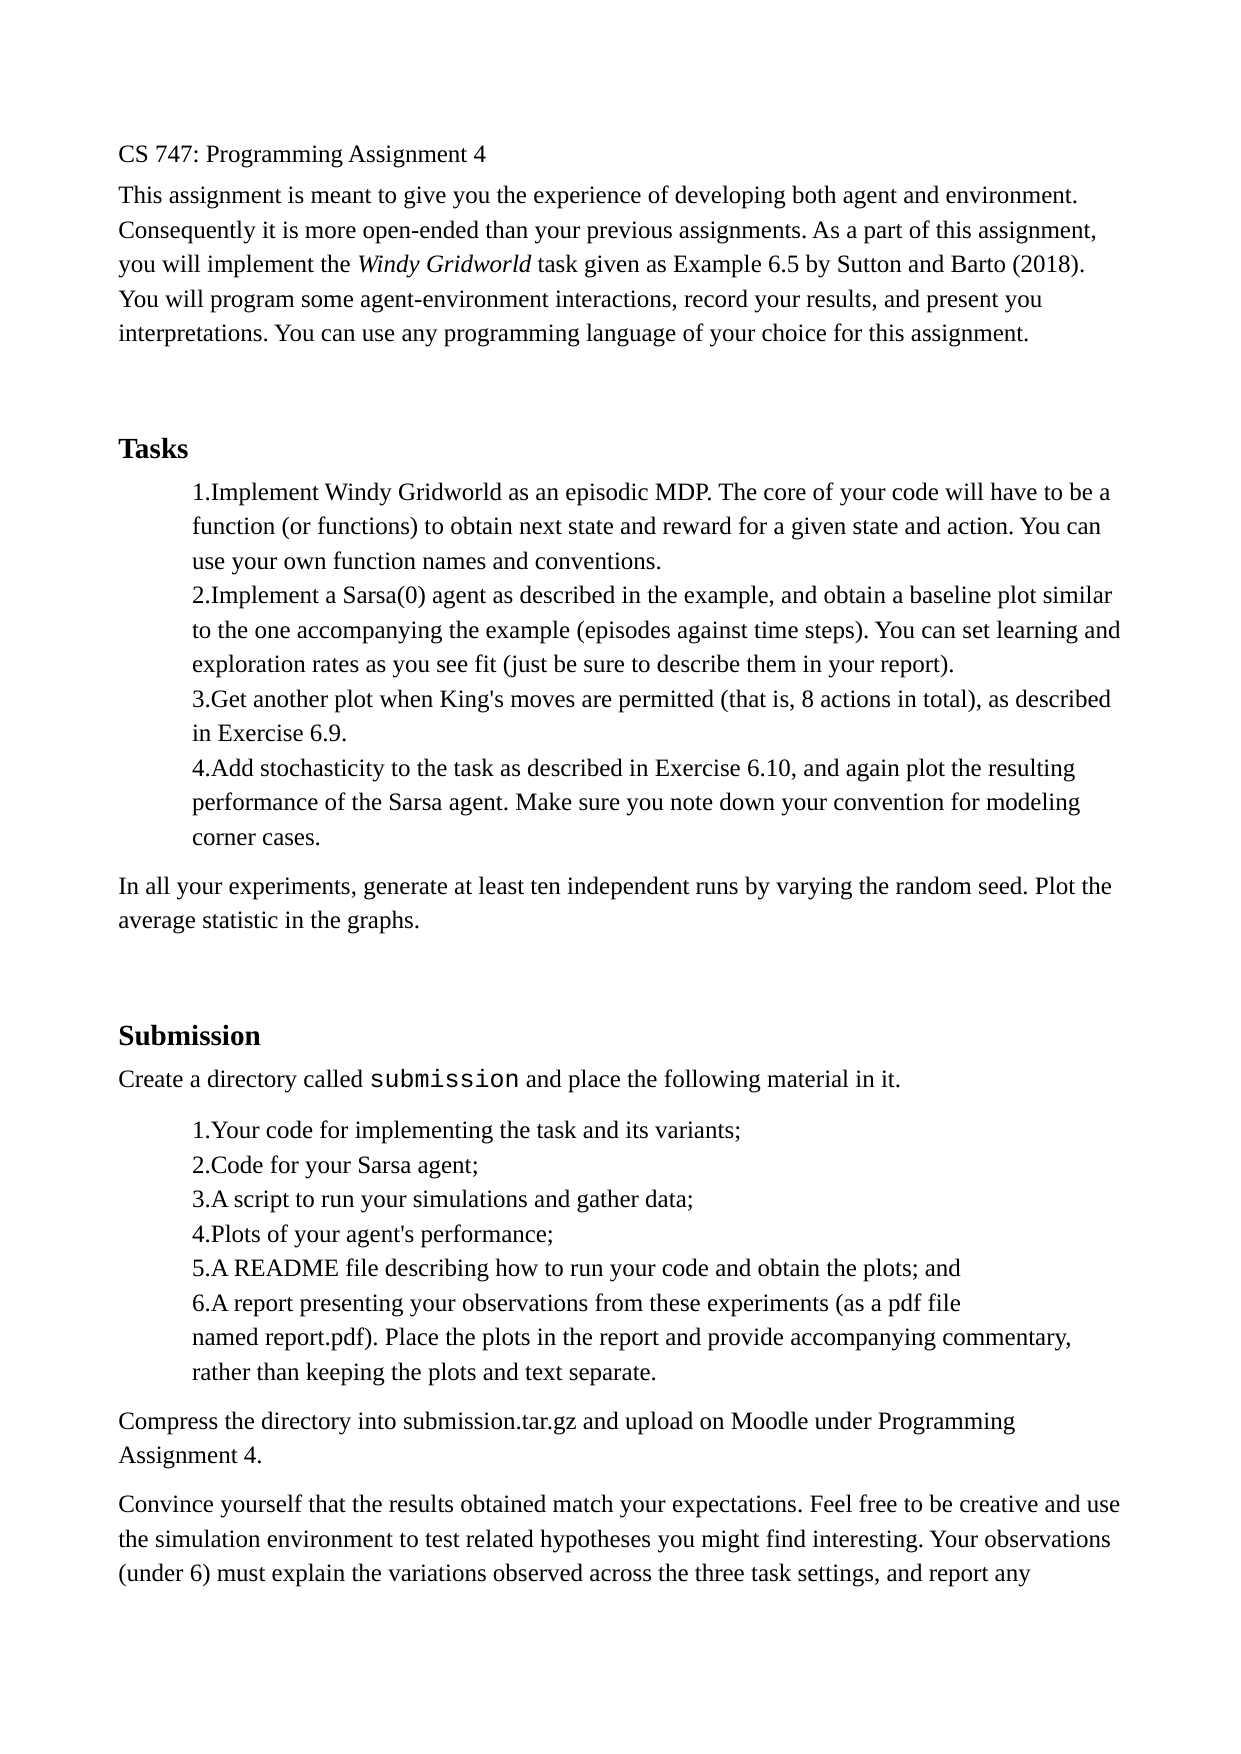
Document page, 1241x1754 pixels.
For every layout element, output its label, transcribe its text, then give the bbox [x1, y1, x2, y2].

subtitle Submission [118, 1018, 1122, 1051]
subtitle CS 747: Programming Assignment 4 [118, 139, 1122, 168]
list Your code for implementing the task and its variants; [118, 1116, 1122, 1144]
text In all your experiments, generate at least ten independent runs by varying the random seed. Plot the average statistic in the graphs. [118, 871, 1122, 934]
list A script to run your simulations and gather data; [118, 1184, 1122, 1213]
text This assignment is meant to give you the experience of developing both agent and environment. Consequently it is more open-ended than your previous assignments. As a part of this assignment, you will implement the Windy Gridworld task given as Example 6.5 by Sutton and Barto (2018). You will program some agent-environment interactions, record your results, and present you interpretations. You can use any programming language of your choice for this assignment. [118, 180, 1122, 347]
list A report presenting your observations from these experiments (as a pdf file named report.pdf). Place the plots in the report and provide accompanying commentary, rather than keeping the plots and text separate. [118, 1288, 1122, 1386]
list A README file describing how to run your code and obtain the plots; and [118, 1253, 1122, 1282]
list Implement Windy Gridworld as an episodic MDP. The core of your code will have to be a function (or functions) to obtain next state and reward for a given state and action. You can use your own function names and conventions. [118, 477, 1122, 574]
list Plots of your agent's performance; [118, 1219, 1122, 1248]
text Convince yourself that the results obtained match your expectations. Feel free to be creative and use the simulation environment to test related hypotheses you might find interesting. Your observations (under 6) must explain the variations observed across the three task settings, and report any [118, 1489, 1122, 1587]
list Code for your Sarsa agent; [118, 1150, 1122, 1179]
subtitle Tasks [118, 431, 1122, 464]
text Compress the directory into submission.tar.gz and upload on Moodle under Programming Assignment 4. [118, 1406, 1122, 1469]
list Get another plot when King's moves are permitted (that is, 8 actions in total), as described in Exercise 6.9. [118, 684, 1122, 747]
text Create a directory called submission and place the following material in it. [118, 1064, 1122, 1095]
list Add stochasticity to the task as described in Exercise 6.10, and again plot the resulting performance of the Sarsa agent. Make sure you note down your convention for modeling corner cases. [118, 753, 1122, 850]
list Implement a Sarsa(0) agent as described in the example, and obtain a baseline plot similar to the one accompanying the example (episodes against time steps). You can set learning and exploration rates as you see fit (just be sure to describe them in your report). [118, 580, 1122, 678]
